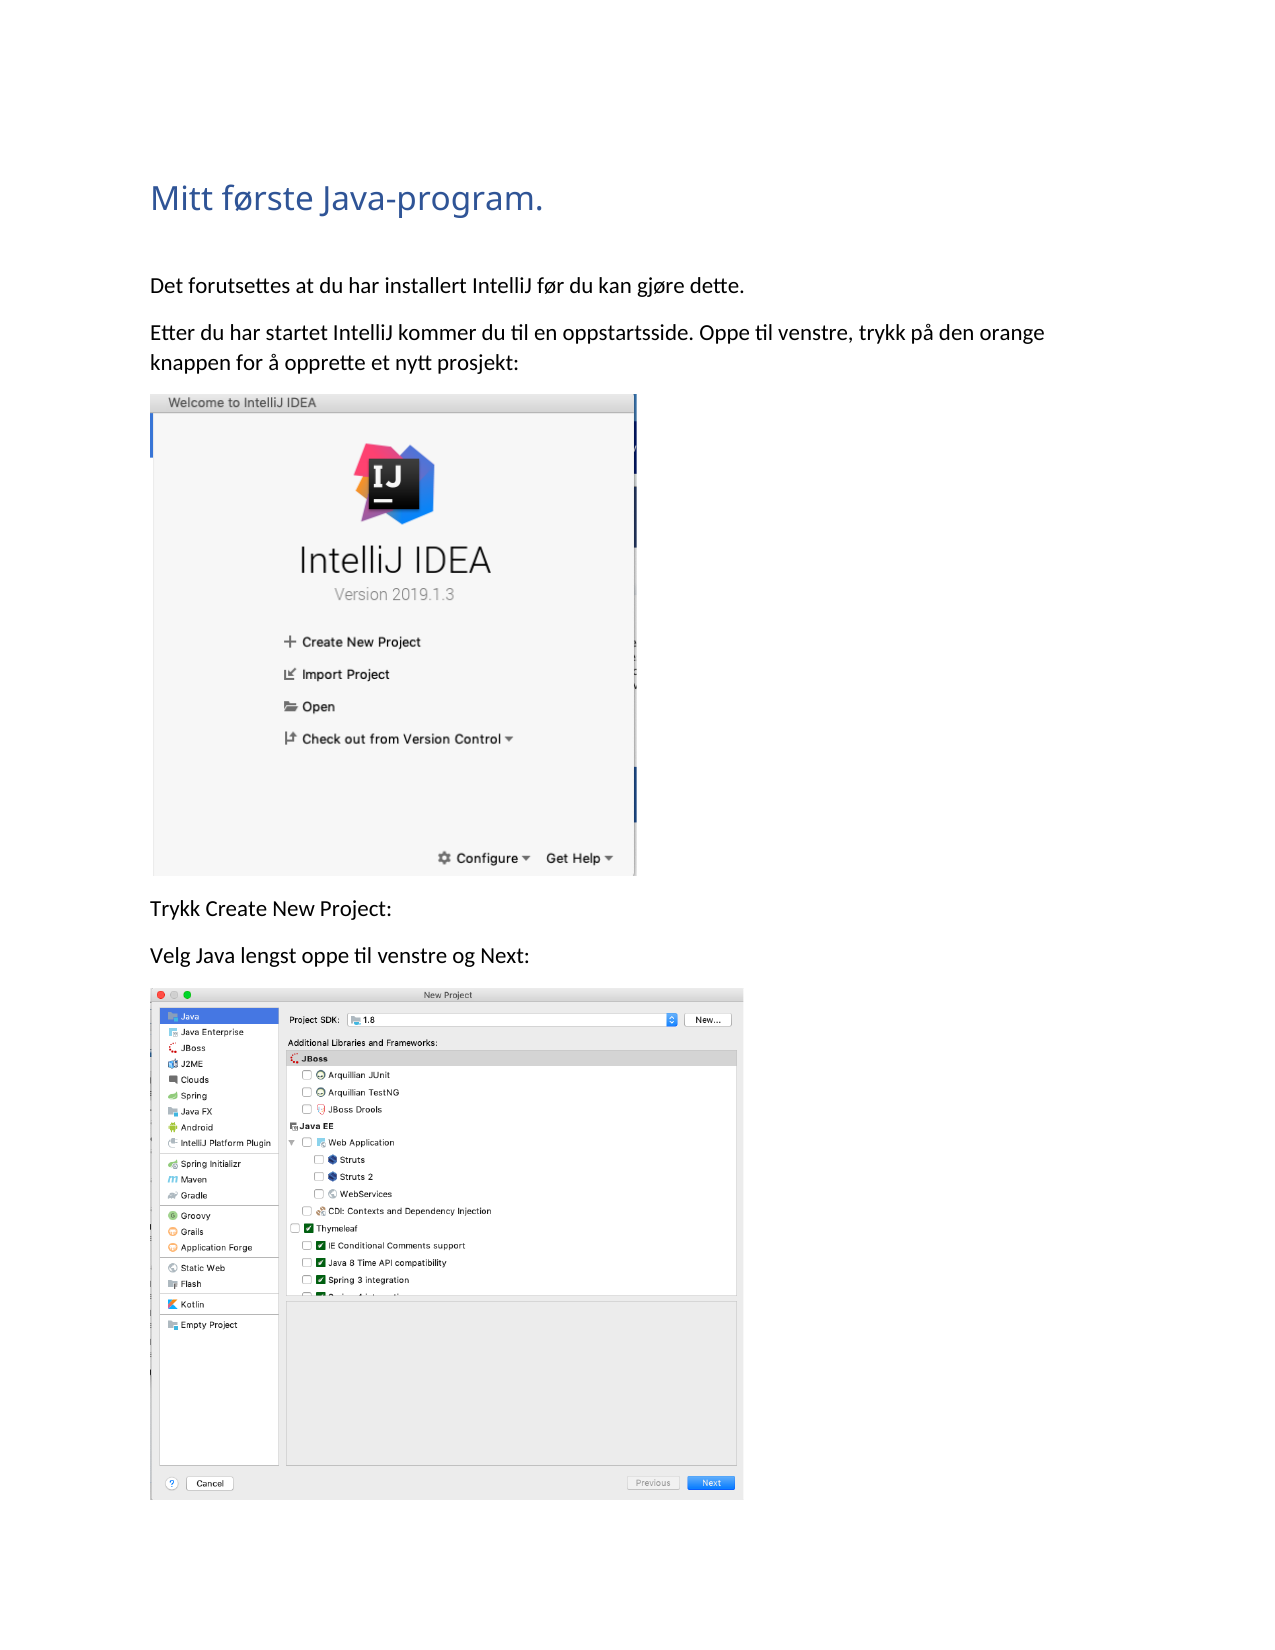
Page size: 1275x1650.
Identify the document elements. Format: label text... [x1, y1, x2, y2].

subtitle Mitt første Java-program. [150, 175, 1125, 220]
text Det forutsettes at du har installert IntelliJ før du kan gjøre dette. [150, 271, 1125, 299]
picture [150, 988, 744, 1500]
text Etter du har startet IntelliJ kommer du til en oppstartsside. Oppe til venstre, trykk på den orange knappen for å opprette et nytt prosjekt: [150, 318, 1125, 376]
picture [150, 394, 637, 876]
text Velg Java lengst oppe til venstre og Next: [150, 941, 1125, 969]
text Trykk Create New Project: [150, 894, 1125, 922]
